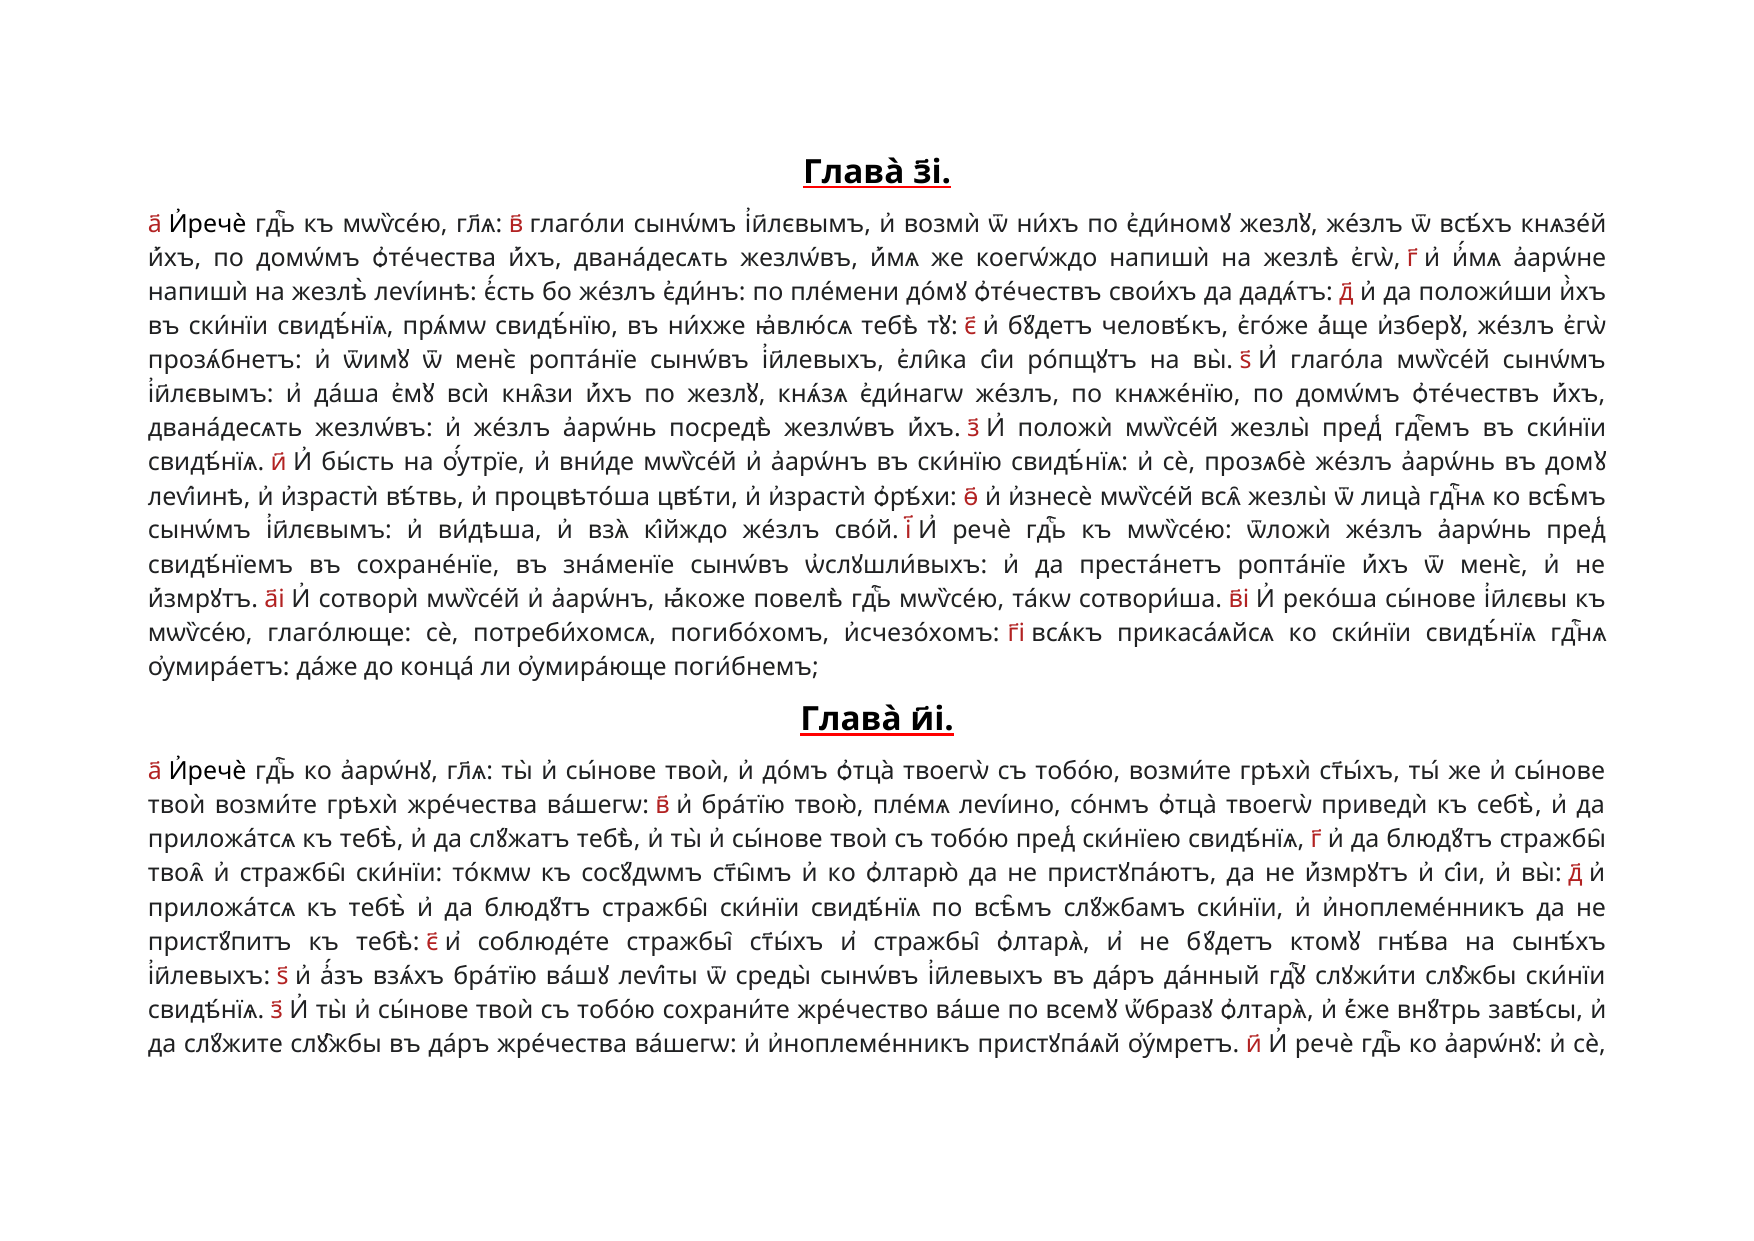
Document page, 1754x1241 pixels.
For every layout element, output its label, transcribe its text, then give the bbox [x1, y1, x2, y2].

text а҃ И҆речѐ гдⷭ҇ь къ мѡѷсе́ю, гл҃ѧ: в҃ глаго́ли сынѡ́мъ і҆и҃лєвымъ, и҆ возмѝ ѿ ни́хъ по є҆ди́номꙋ жезлꙋ̀, же́злъ ѿ всѣ́хъ кнѧзе́й и҆́хъ, по домѡ́мъ ѻ҆те́чества и҆́хъ, двана́десѧть жезлѡ́въ, и҆́мѧ же коегѡ́ждо напишѝ на жезлѣ̀ є҆гѡ̀, г҃ и҆ и҆́мѧ а҆арѡ́не напишѝ на жезлѣ̀ леѵі́инѣ: є҆́сть бо же́злъ є҆ди́нъ: по пле́мени до́мꙋ ѻ҆те́чествъ свои́хъ да дадѧ́тъ: д҃ и҆ да положи́ши и҆̀хъ въ ски́нїи свидѣ́нїѧ, прѧ́мѡ свидѣ́нїю, въ ни́хже ꙗ҆влю́сѧ тебѣ̀ тꙋ̀: є҃ и҆ бꙋ́детъ человѣ́къ, є҆го́же а҆́ще и҆зберꙋ̀, же́злъ є҆гѡ̀ прозѧ́бнетъ: и҆ ѿимꙋ̀ ѿ менє̀ ропта́нїе сынѡ́въ і҆и҃левыхъ, є҆ли̑ка сі́и ро́пщꙋтъ на вы̀. ѕ҃ И҆ глаго́ла мѡѷсе́й сынѡ́мъ і҆и҃лєвымъ: и҆ да́ша є҆мꙋ̀ всѝ кнѧ̑зи и҆́хъ по жезлꙋ̀, кнѧ́зѧ є҆ди́нагѡ же́злъ, по кнѧже́нїю, по домѡ́мъ ѻ҆те́чествъ и҆́хъ, двана́десѧть жезлѡ́въ: и҆ же́злъ а҆арѡ́нь посредѣ̀ жезлѡ́въ и҆́хъ. з҃ И҆ положѝ мѡѷсе́й жезлы̀ пред̾ гдⷭ҇емъ въ ски́нїи свидѣ́нїѧ. и҃ И҆ бы́сть на ѹ҆́трїе, и҆ вни́де мѡѷсе́й и҆ а҆арѡ́нъ въ ски́нїю свидѣ́нїѧ: и҆ сѐ, прозѧбѐ же́злъ а҆арѡ́нь въ домꙋ̀ леѵі́инѣ, и҆ и҆зрастѝ вѣ́твь, и҆ процвѣто́ша цвѣ́ти, и҆ и҆зрастѝ ѻ҆рѣ́хи: ѳ҃ и҆ и҆знесѐ мѡѷсе́й всѧ̑ жезлы̀ ѿ лица̀ гдⷭ҇нѧ ко всѣ̑мъ сынѡ́мъ і҆и҃лєвымъ: и҆ ви́дѣша, и҆ взѧ̀ кі́йждо же́злъ сво́й. і҃ И҆ речѐ гдⷭ҇ь къ мѡѷсе́ю: ѿложѝ же́злъ а҆арѡ́нь пред̾ свидѣ́нїемъ въ сохране́нїе, въ зна́менїе сынѡ́въ ѡ҆слꙋшли́выхъ: и҆ да преста́нетъ ропта́нїе и҆́хъ ѿ менє̀, и҆ не и҆́змрꙋтъ. а҃і И҆ сотворѝ мѡѷсе́й и҆ а҆арѡ́нъ, ꙗ҆́коже повелѣ̀ гдⷭ҇ь мѡѷсе́ю, та́кѡ сотвори́ша. в҃і И҆ реко́ша сы́нове і҆и҃лєвы къ мѡѷсе́ю, глаго́люще: сѐ, потреби́хомсѧ, погибо́хомъ, и҆счезо́хомъ: г҃і всѧ́къ прикаса́ѧйсѧ ко ски́нїи свидѣ́нїѧ гдⷭ҇нѧ ѹ҆мира́етъ: да́же до конца́ ли ѹ҆мира́юще поги́бнемъ; [148, 206, 1606, 682]
text а҃ И҆речѐ гдⷭ҇ь ко а҆арѡ́нꙋ, гл҃ѧ: ты̀ и҆ сы́нове твоѝ, и҆ до́мъ ѻ҆тца̀ твоегѡ̀ съ тобо́ю, возми́те грѣхѝ ст҃ы́хъ, ты́ же и҆ сы́нове твоѝ возми́те грѣхѝ жре́чества ва́шегѡ: в҃ и҆ бра́тїю твою̀, пле́мѧ леѵі́ино, со́нмъ ѻ҆тца̀ твоегѡ̀ приведѝ къ себѣ̀, и҆ да приложа́тсѧ къ тебѣ̀, и҆ да слꙋ́жатъ тебѣ̀, и҆ ты̀ и҆ сы́нове твоѝ съ тобо́ю пред̾ ски́нїею свидѣ́нїѧ, г҃ и҆ да блюдꙋ́тъ стражбы̑ твоѧ̑ и҆ стражбы̑ ски́нїи: то́кмѡ къ сосꙋ́дѡмъ ст҃ы̑мъ и҆ ко ѻ҆лтарю̀ да не пристꙋпа́ютъ, да не и҆́змрꙋтъ и҆ сі́и, и҆ вы̀: д҃ и҆ приложа́тсѧ къ тебѣ̀ и҆ да блюдꙋ́тъ стражбы̑ ски́нїи свидѣ́нїѧ по всѣ̑мъ слꙋ́жбамъ ски́нїи, и҆ и҆ноплеме́нникъ да не пристꙋ́питъ къ тебѣ̀: є҃ и҆ соблюде́те стражбы̑ ст҃ы́хъ и҆ стражбы̑ ѻ҆лтарѧ̀, и҆ не бꙋ́детъ ктомꙋ̀ гнѣ́ва на сынѣ́хъ і҆и҃левыхъ: ѕ҃ и҆ а҆́зъ взѧ́хъ бра́тїю ва́шꙋ леѵі́ты ѿ среды̀ сынѡ́въ і҆и҃левыхъ въ да́ръ да́нный гдⷭ҇ꙋ слꙋжи́ти слꙋ̑жбы ски́нїи свидѣ́нїѧ. з҃ И҆ ты̀ и҆ сы́нове твоѝ съ тобо́ю сохрани́те жре́чество ва́ше по всемꙋ̀ ѡ҆́бразꙋ ѻ҆лтарѧ̀, и҆ є҆́же внꙋ́трь завѣ́сы, и҆ да слꙋ́жите слꙋ̑жбы въ да́ръ жре́чества ва́шегѡ: и҆ и҆ноплеме́нникъ пристꙋпа́ѧй ѹ҆́мретъ. и҃ И҆ речѐ гдⷭ҇ь ко а҆арѡ́нꙋ: и҆ сѐ, [148, 753, 1606, 1059]
text Глава̀ з҃і. [148, 148, 1606, 193]
text Глава̀ и҃і. [148, 695, 1606, 740]
